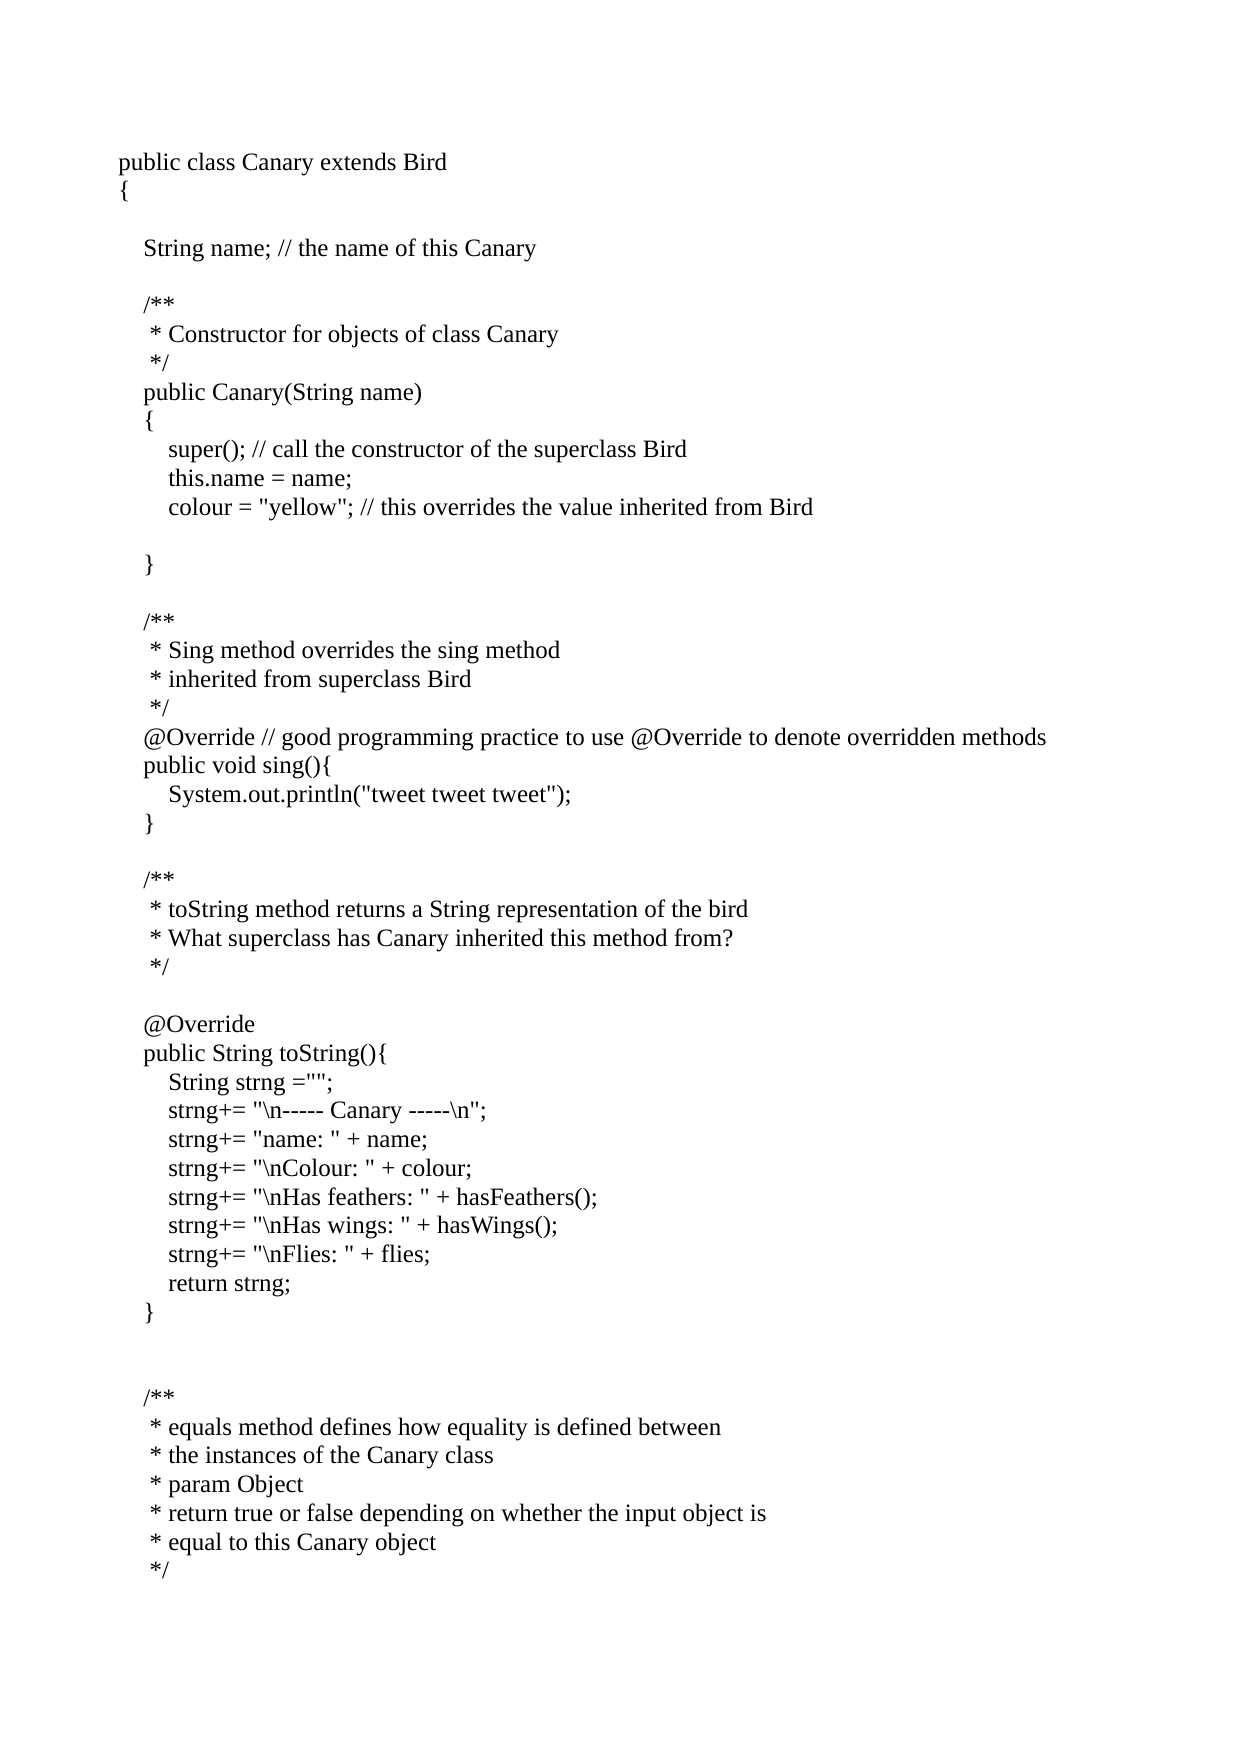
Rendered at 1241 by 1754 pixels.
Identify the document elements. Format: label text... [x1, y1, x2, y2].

text */ [118, 1556, 1122, 1584]
text } [118, 1297, 1122, 1326]
text /** [118, 291, 1122, 319]
text * Constructor for objects of class Canary [118, 319, 1122, 348]
text /** [118, 1383, 1122, 1412]
text public void sing(){ [118, 751, 1122, 779]
text */ [118, 952, 1122, 981]
text strng+= "\nFlies: " + flies; [118, 1239, 1122, 1268]
text strng+= "\nColour: " + colour; [118, 1153, 1122, 1182]
text strng+= "name: " + name; [118, 1124, 1122, 1153]
text /** [118, 866, 1122, 894]
text public class Canary extends Bird [118, 147, 1122, 176]
text colour = "yellow"; // this overrides the value inherited from Bird [118, 492, 1122, 521]
text */ [118, 348, 1122, 377]
text /** [118, 607, 1122, 636]
text * return true or false depending on whether the input object is [118, 1498, 1122, 1527]
text public String toString(){ [118, 1038, 1122, 1067]
text public Canary(String name) [118, 377, 1122, 406]
text @Override [118, 1009, 1122, 1038]
text @Override // good programming practice to use @Override to denote overridden methods [118, 722, 1122, 751]
text String name; // the name of this Canary [118, 233, 1122, 262]
text String strng =""; [118, 1067, 1122, 1096]
text strng+= "\nHas feathers: " + hasFeathers(); [118, 1182, 1122, 1211]
text { [118, 406, 1122, 434]
text */ [118, 693, 1122, 722]
text * What superclass has Canary inherited this method from? [118, 923, 1122, 952]
text * param Object [118, 1469, 1122, 1498]
text System.out.println("tweet tweet tweet"); [118, 779, 1122, 808]
text this.name = name; [118, 463, 1122, 492]
text } [118, 808, 1122, 837]
text super(); // call the constructor of the superclass Bird [118, 434, 1122, 463]
text strng+= "\n----- Canary -----\n"; [118, 1096, 1122, 1124]
text strng+= "\nHas wings: " + hasWings(); [118, 1211, 1122, 1239]
text * inherited from superclass Bird [118, 664, 1122, 693]
text * the instances of the Canary class [118, 1441, 1122, 1469]
text return strng; [118, 1268, 1122, 1297]
text * equals method defines how equality is defined between [118, 1412, 1122, 1441]
text * Sing method overrides the sing method [118, 636, 1122, 664]
text * equal to this Canary object [118, 1527, 1122, 1556]
text } [118, 549, 1122, 578]
text { [118, 176, 1122, 204]
text * toString method returns a String representation of the bird [118, 894, 1122, 923]
